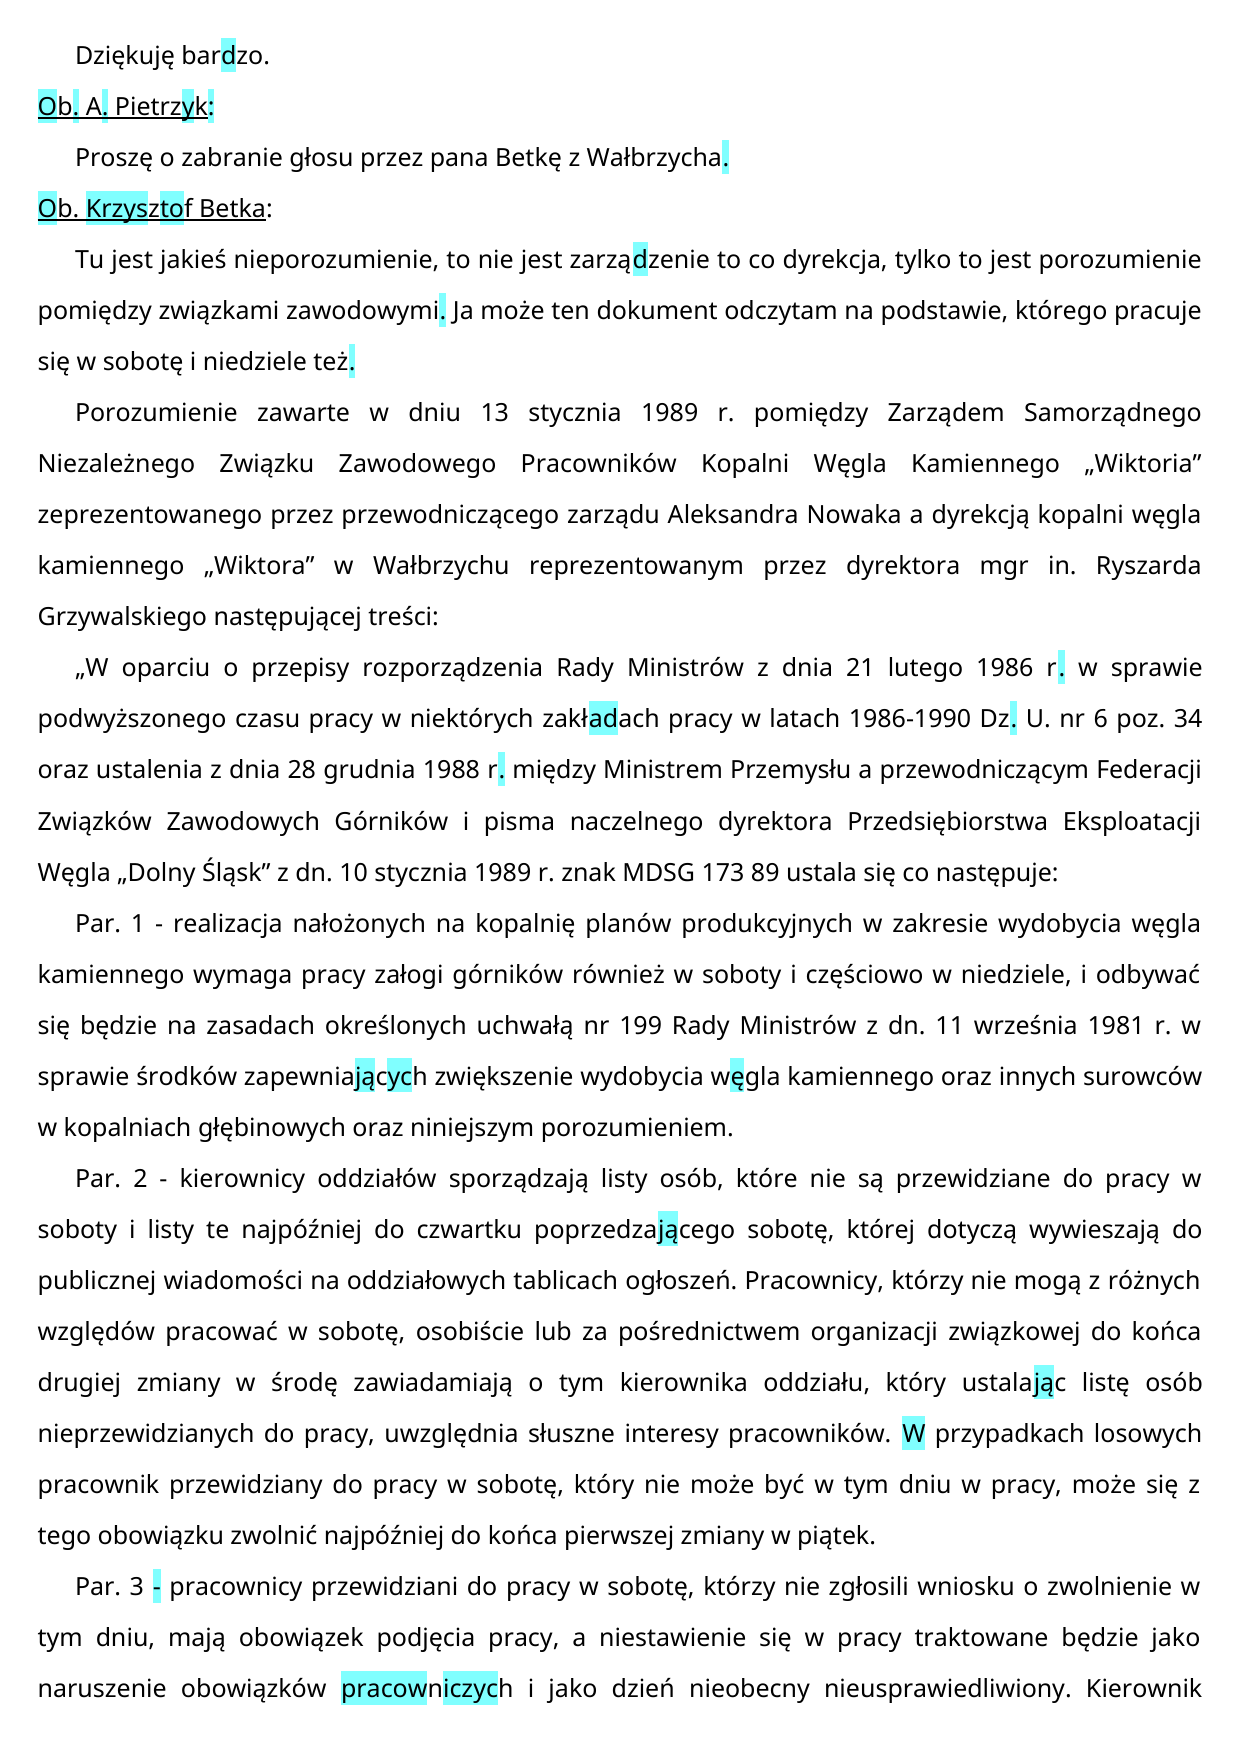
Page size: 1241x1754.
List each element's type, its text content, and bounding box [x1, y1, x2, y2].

text „W oparciu o przepisy rozporządzenia Rady Ministrów z dnia 21 lutego 1986 r. w sprawie podwyższonego czasu pracy w niektórych zakładach pracy w latach 1986-1990 Dz. U. nr 6 poz. 34 oraz ustalenia z dnia 28 grudnia 1988 r. między Ministrem Przemysłu a przewodniczącym Federacji Związków Zawodowych Górników i pisma naczelnego dyrektora Przedsiębiorstwa Eksploatacji Węgla „Dolny Śląsk” z dn. 10 stycznia 1989 r. znak MDSG 173 89 ustala się co następuje: [37, 650, 1203, 888]
text Dziękuję bardzo. [37, 37, 1203, 72]
text Ob. Krzysztof Betka: [37, 191, 1203, 225]
text Tu jest jakieś nieporozumienie, to nie jest zarządzenie to co dyrekcja, tylko to jest porozumienie pomiędzy związkami zawodowymi. Ja może ten dokument odczytam na podstawie, którego pracuje się w sobotę i niedziele też. [37, 242, 1203, 378]
text Par. 3 - pracownicy przewidziani do pracy w sobotę, którzy nie zgłosili wniosku o zwolnienie w tym dniu, mają obowiązek podjęcia pracy, a niestawienie się w pracy traktowane będzie jako naruszenie obowiązków pracowniczych i jako dzień nieobecny nieusprawiedliwiony. Kierownik [37, 1569, 1203, 1705]
text Par. 2 - kierownicy oddziałów sporządzają listy osób, które nie są przewidziane do pracy w soboty i listy te najpóźniej do czwartku poprzedzającego sobotę, której dotyczą wywieszają do publicznej wiadomości na oddziałowych tablicach ogłoszeń. Pracownicy, którzy nie mogą z różnych względów pracować w sobotę, osobiście lub za pośrednictwem organizacji związkowej do końca drugiej zmiany w środę zawiadamiają o tym kierownika oddziału, który ustalając listę osób nieprzewidzianych do pracy, uwzględnia słuszne interesy pracowników. W przypadkach losowych pracownik przewidziany do pracy w sobotę, który nie może być w tym dniu w pracy, może się z tego obowiązku zwolnić najpóźniej do końca pierwszej zmiany w piątek. [37, 1160, 1203, 1552]
text Proszę o zabranie głosu przez pana Betkę z Wałbrzycha. [37, 139, 1203, 174]
text Par. 1 - realizacja nałożonych na kopalnię planów produkcyjnych w zakresie wydobycia węgla kamiennego wymaga pracy załogi górników również w soboty i częściowo w niedziele, i odbywać się będzie na zasadach określonych uchwałą nr 199 Rady Ministrów z dn. 11 września 1981 r. w sprawie środków zapewniających zwiększenie wydobycia węgla kamiennego oraz innych surowców w kopalniach głębinowych oraz niniejszym porozumieniem. [37, 905, 1203, 1143]
text Porozumienie zawarte w dniu 13 stycznia 1989 r. pomiędzy Zarządem Samorządnego Niezależnego Związku Zawodowego Pracowników Kopalni Węgla Kamiennego „Wiktoria” zeprezentowanego przez przewodniczącego zarządu Aleksandra Nowaka a dyrekcją kopalni węgla kamiennego „Wiktora” w Wałbrzychu reprezentowanym przez dyrektora mgr in. Ryszarda Grzywalskiego następującej treści: [37, 395, 1203, 633]
text Ob. A. Pietrzyk: [37, 88, 1203, 123]
